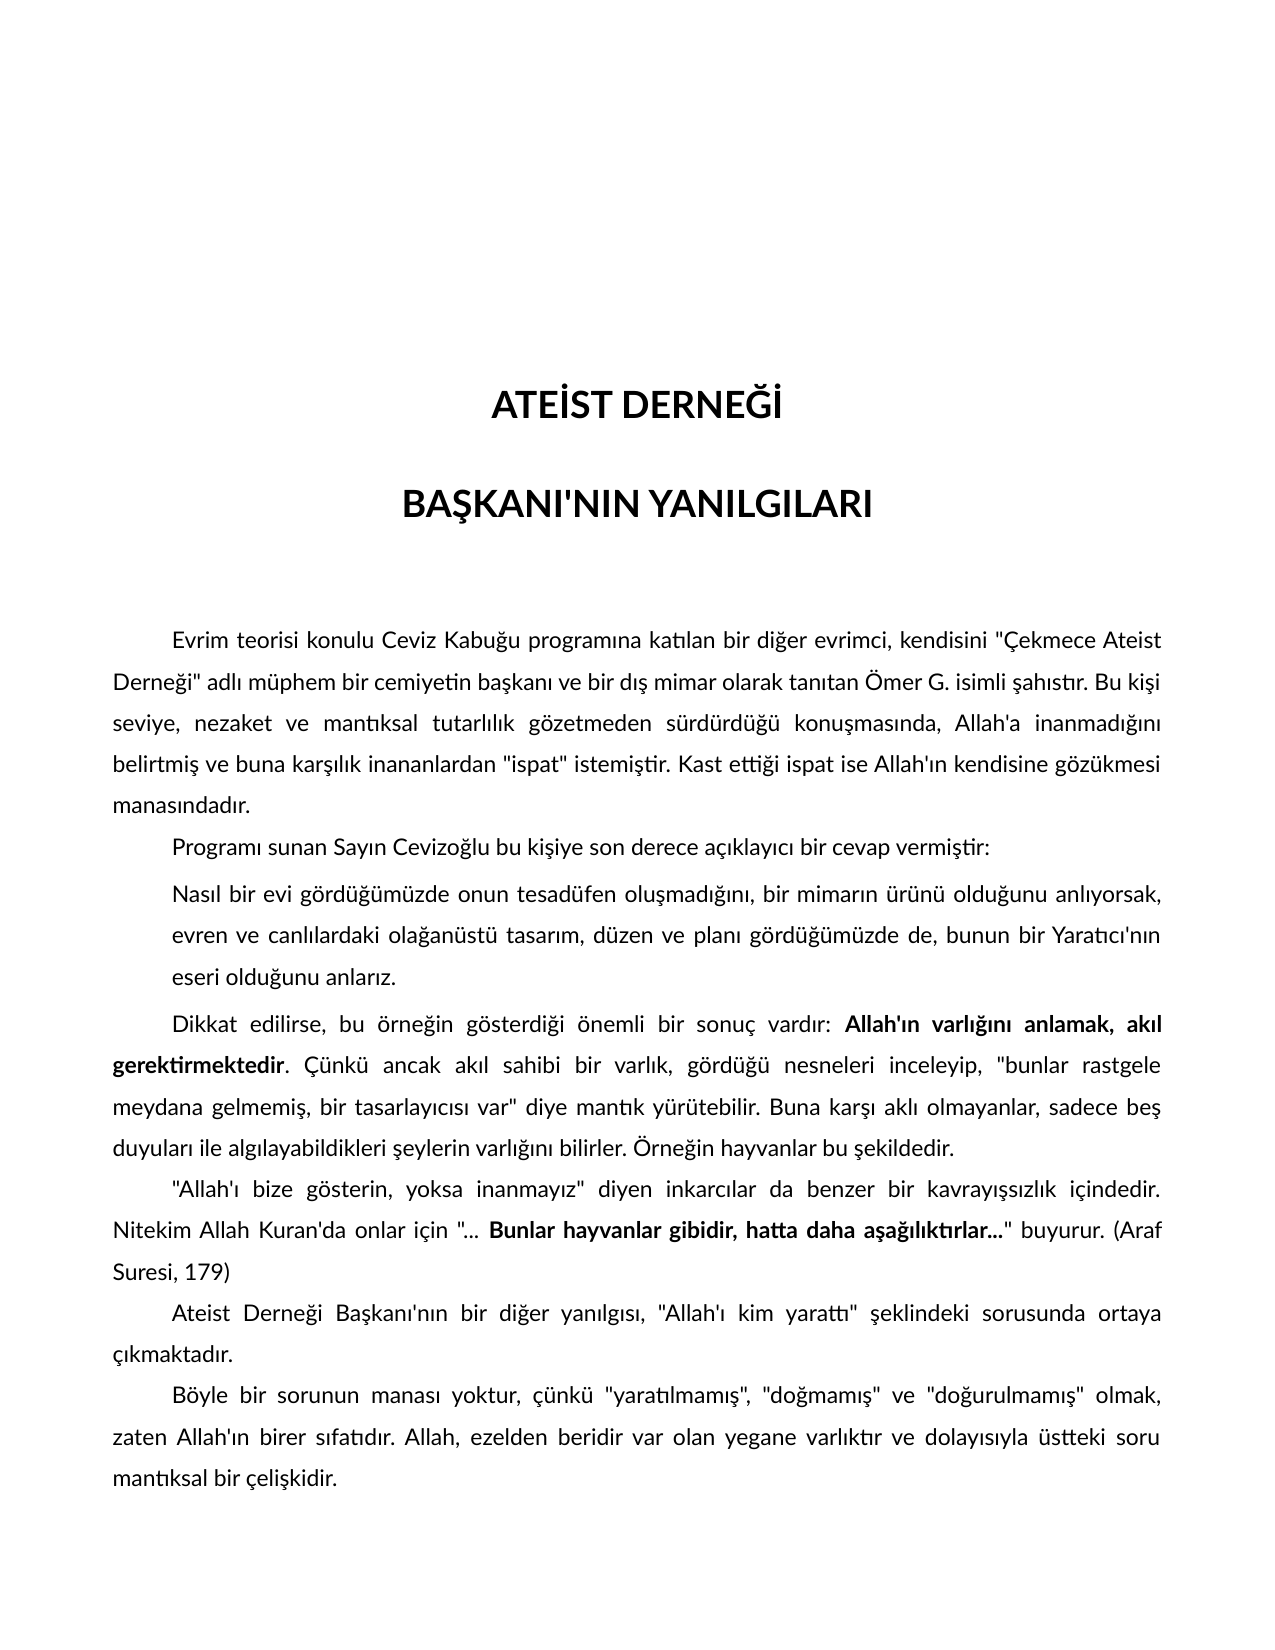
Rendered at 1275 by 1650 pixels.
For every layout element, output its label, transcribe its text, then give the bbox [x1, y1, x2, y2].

text Programı sunan Sayın Cevizoğlu bu kişiye son derece açıklayıcı bir cevap vermiştir: [112, 833, 1162, 860]
text Nasıl bir evi gördüğümüzde onun tesadüfen oluşmadığını, bir mimarın ürünü olduğunu anlıyorsak, evren ve canlılardaki olağanüstü tasarım, düzen ve planı gördüğümüzde de, bunun bir Yaratıcı'nın eseri olduğunu anlarız. [172, 880, 1162, 990]
text ATEİST DERNEĞİ [112, 381, 1162, 426]
text "Allah'ı bize gösterin, yoksa inanmayız" diyen inkarcılar da benzer bir kavrayışsızlık içindedir. Nitekim Allah Kuran'da onlar için "... Bunlar hayvanlar gibidir, hatta daha aşağılıktırlar..." buyurur. (Araf Suresi, 179) [112, 1175, 1162, 1285]
text Ateist Derneği Başkanı'nın bir diğer yanılgısı, "Allah'ı kim yarattı" şeklindeki sorusunda ortaya çıkmaktadır. [112, 1299, 1162, 1368]
text Dikkat edilirse, bu örneğin gösterdiği önemli bir sonuç vardır: Allah'ın varlığını anlamak, akıl gerektirmektedir. Çünkü ancak akıl sahibi bir varlık, gördüğü nesneleri inceleyip, "bunlar rastgele meydana gelmemiş, bir tasarlayıcısı var" diye mantık yürütebilir. Buna karşı aklı olmayanlar, sadece beş duyuları ile algılayabildikleri şeylerin varlığını bilirler. Örneğin hayvanlar bu şekildedir. [112, 1010, 1162, 1161]
text Evrim teorisi konulu Ceviz Kabuğu programına katılan bir diğer evrimci, kendisini "Çekmece Ateist Derneği" adlı müphem bir cemiyetin başkanı ve bir dış mimar olarak tanıtan Ömer G. isimli şahıstır. Bu kişi seviye, nezaket ve mantıksal tutarlılık gözetmeden sürdürdüğü konuşmasında, Allah'a inanmadığını belirtmiş ve buna karşılık inananlardan "ispat" istemiştir. Kast ettiği ispat ise Allah'ın kendisine gözükmesi manasındadır. [112, 626, 1162, 819]
text Böyle bir sorunun manası yoktur, çünkü "yaratılmamış", "doğmamış" ve "doğurulmamış" olmak, zaten Allah'ın birer sıfatıdır. Allah, ezelden beridir var olan yegane varlıktır ve dolayısıyla üstteki soru mantıksal bir çelişkidir. [112, 1381, 1162, 1491]
text BAŞKANI'NIN YANILGILARI [112, 480, 1162, 525]
